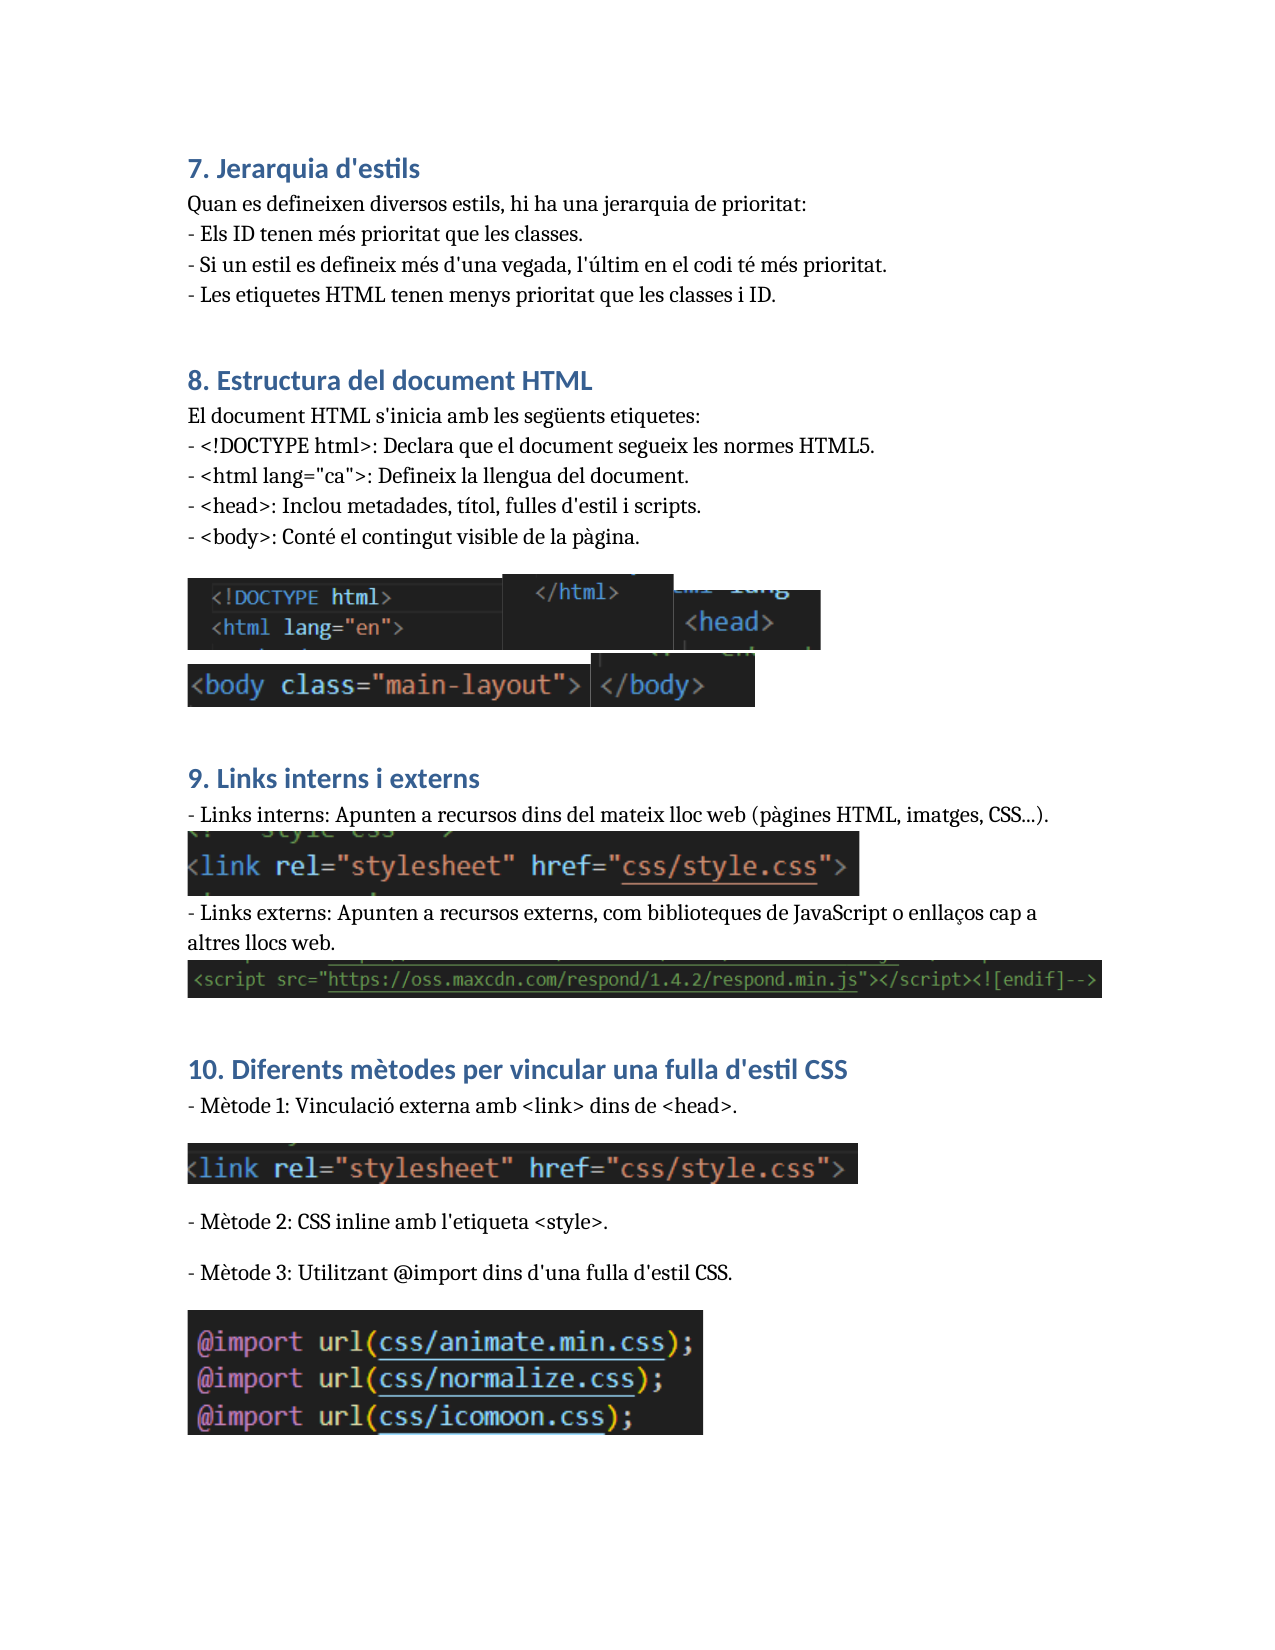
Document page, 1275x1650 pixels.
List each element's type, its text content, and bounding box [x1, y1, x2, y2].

subtitle 7. Jerarquia d'estils [187, 150, 1087, 186]
picture [187, 574, 821, 650]
text - Mètode 2: CSS inline amb l'etiqueta <style>. [187, 1209, 1087, 1235]
subtitle 9. Links interns i externs [187, 760, 1087, 796]
text - Links interns: Apunten a recursos dins del mateix lloc web (pàgines HTML, imatges, CSS...). - Links externs: Apunten a recursos externs, com biblioteques de JavaScript o enllaços cap a altres llocs web. [187, 801, 1087, 960]
text Quan es defineixen diversos estils, hi ha una jerarquia de prioritat: - Els ID tenen més prioritat que les classes. - Si un estil es defineix més d'una vegada, l'últim en el codi té més prioritat. - Les etiquetes HTML tenen menys prioritat que les classes i ID. [187, 191, 1087, 308]
picture [187, 1310, 704, 1435]
picture [187, 1143, 858, 1184]
picture [187, 960, 1102, 998]
subtitle 10. Diferents mètodes per vincular una fulla d'estil CSS [187, 1051, 1087, 1087]
picture [187, 831, 860, 896]
picture [187, 653, 755, 707]
text El document HTML s'inicia amb les següents etiquetes: - <!DOCTYPE html>: Declara que el document segueix les normes HTML5. - <html lang="ca">: Defineix la llengua del document. - <head>: Inclou metadades, títol, fulles d'estil i scripts. - <body>: Conté el contingut visible de la pàgina. [187, 403, 1087, 550]
text - Mètode 1: Vinculació externa amb <link> dins de <head>. [187, 1092, 1087, 1119]
text - Mètode 3: Utilitzant @import dins d'una fulla d'estil CSS. [187, 1260, 1087, 1286]
subtitle 8. Estructura del document HTML [187, 362, 1087, 397]
